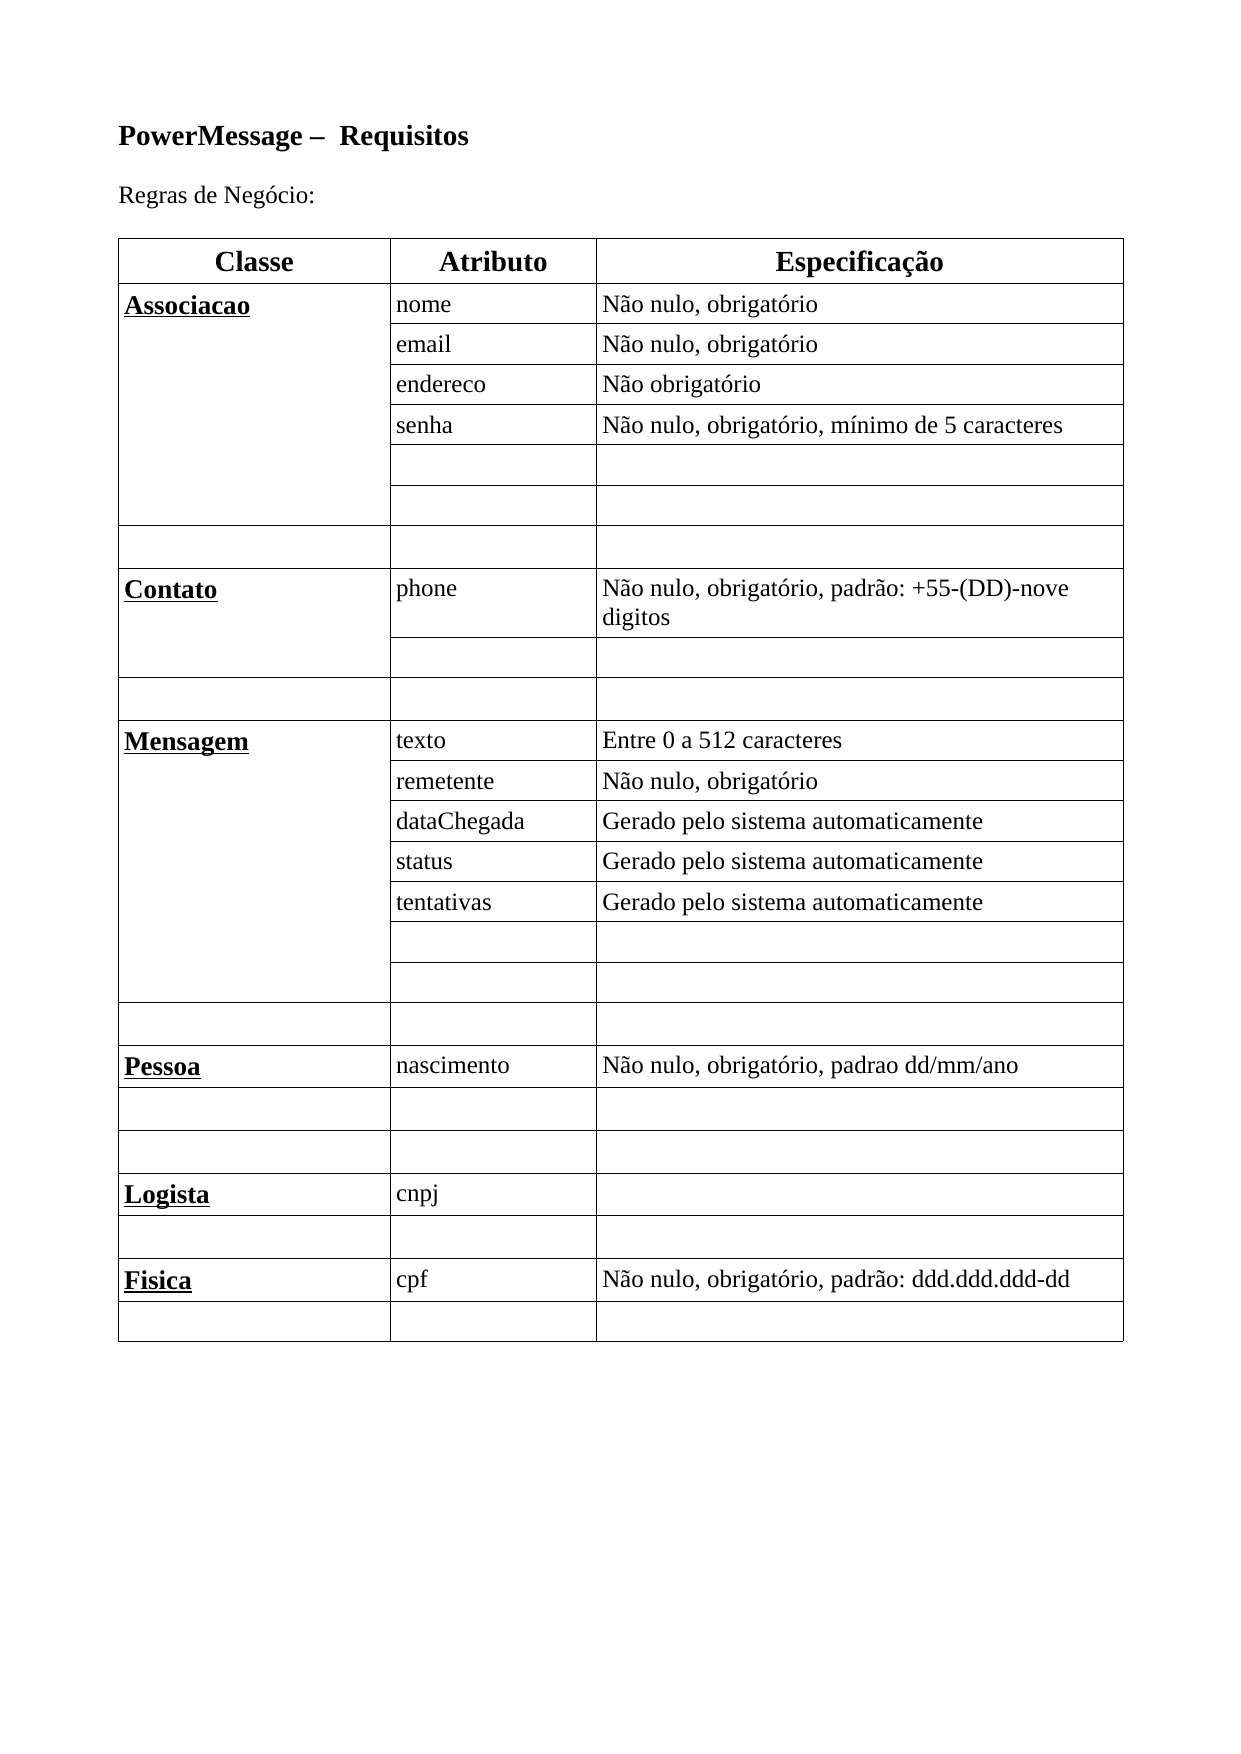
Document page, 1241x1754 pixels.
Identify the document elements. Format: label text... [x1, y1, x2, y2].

table_cell Não nulo, obrigatório, padrao dd/mm/ano [597, 1046, 1123, 1087]
table_cell [391, 638, 596, 677]
table_cell senha [391, 405, 596, 444]
table_cell [391, 1131, 596, 1173]
table_cell [391, 1003, 596, 1044]
table_cell [391, 445, 596, 484]
table_cell [391, 1302, 596, 1341]
table_cell texto [391, 721, 596, 760]
table_cell [119, 678, 390, 720]
table_cell Gerado pelo sistema automaticamente [597, 801, 1123, 841]
table_cell tentativas [391, 882, 596, 921]
table_cell Pessoa [119, 1046, 390, 1087]
table_cell [391, 486, 596, 525]
table_cell endereco [391, 365, 596, 404]
table_cell Não nulo, obrigatório [597, 761, 1123, 800]
table_cell [597, 1174, 1123, 1215]
table_cell Associacao [119, 284, 390, 525]
table_cell Mensagem [119, 721, 390, 1002]
table_cell Não obrigatório [597, 365, 1123, 404]
table_cell [119, 1216, 390, 1258]
table_header Especificação [597, 239, 1123, 283]
table_cell [119, 526, 390, 568]
table_cell remetente [391, 761, 596, 800]
table_cell [597, 638, 1123, 677]
table_cell [597, 678, 1123, 720]
table_cell Gerado pelo sistema automaticamente [597, 882, 1123, 921]
table_cell [597, 445, 1123, 484]
table_cell [597, 963, 1123, 1002]
table_cell [119, 1131, 390, 1173]
text Regras de Negócio: [118, 180, 1122, 209]
table_cell cpf [391, 1259, 596, 1301]
table_cell [597, 486, 1123, 525]
table_cell [597, 1302, 1123, 1341]
table_cell Não nulo, obrigatório, padrão: ddd.ddd.ddd-dd [597, 1259, 1123, 1301]
table_cell Gerado pelo sistema automaticamente [597, 842, 1123, 881]
table_cell Não nulo, obrigatório [597, 324, 1123, 364]
table_cell email [391, 324, 596, 364]
table_cell [391, 1088, 596, 1130]
table_cell Entre 0 a 512 caracteres [597, 721, 1123, 760]
text PowerMessage – Requisitos [118, 118, 1122, 152]
table_cell [597, 922, 1123, 962]
table_cell Logista [119, 1174, 390, 1215]
table_cell [597, 526, 1123, 568]
table_cell Não nulo, obrigatório, padrão: +55-(DD)-nove digitos [597, 569, 1123, 637]
table_cell [391, 678, 596, 720]
table_cell [597, 1088, 1123, 1130]
table_cell Não nulo, obrigatório [597, 284, 1123, 323]
table_cell Contato [119, 569, 390, 677]
table_cell [391, 922, 596, 962]
table_cell [119, 1003, 390, 1044]
table_cell [119, 1302, 390, 1341]
table_cell Fisica [119, 1259, 390, 1301]
table_cell [391, 1216, 596, 1258]
table_cell status [391, 842, 596, 881]
table_cell nome [391, 284, 596, 323]
table_cell Não nulo, obrigatório, mínimo de 5 caracteres [597, 405, 1123, 444]
table_cell dataChegada [391, 801, 596, 841]
table_cell [597, 1003, 1123, 1044]
table_cell [597, 1216, 1123, 1258]
table_cell cnpj [391, 1174, 596, 1215]
table_cell [391, 963, 596, 1002]
table_cell phone [391, 569, 596, 637]
table_cell nascimento [391, 1046, 596, 1087]
table_header Atributo [391, 239, 596, 283]
table_cell [597, 1131, 1123, 1173]
table_cell [119, 1088, 390, 1130]
table_cell [391, 526, 596, 568]
table_header Classe [119, 239, 390, 283]
